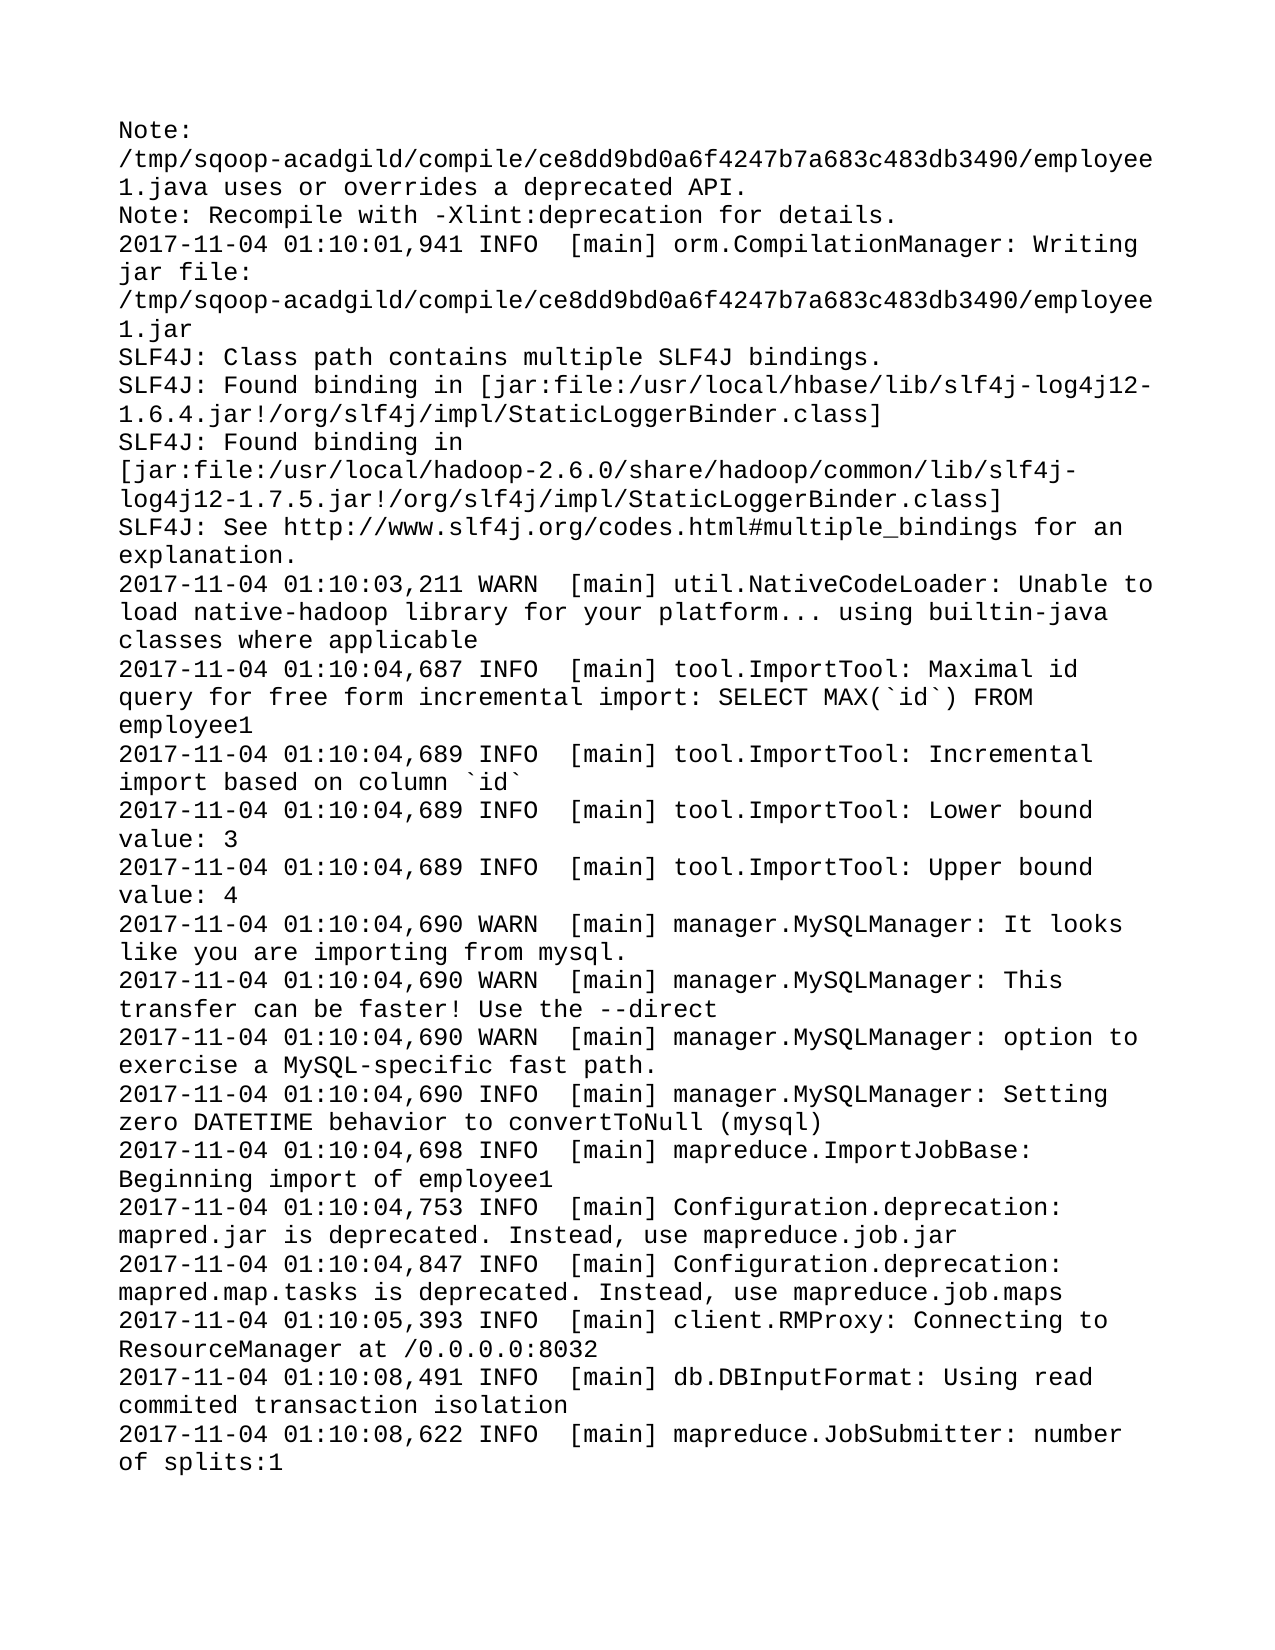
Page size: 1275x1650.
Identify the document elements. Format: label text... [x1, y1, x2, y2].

text 2017-11-04 01:10:04,847 INFO [main] Configuration.deprecation: mapred.map.tasks is deprecated. Instead, use mapreduce.job.maps [118, 1251, 1157, 1308]
text SLF4J: See http://www.slf4j.org/codes.html#multiple_bindings for an explanation. [118, 515, 1157, 571]
text 2017-11-04 01:10:04,689 INFO [main] tool.ImportTool: Upper bound value: 4 [118, 855, 1157, 911]
text 2017-11-04 01:10:08,622 INFO [main] mapreduce.JobSubmitter: number of splits:1 [118, 1421, 1157, 1478]
text 2017-11-04 01:10:04,698 INFO [main] mapreduce.ImportJobBase: Beginning import of employee1 [118, 1138, 1157, 1195]
text 2017-11-04 01:10:01,941 INFO [main] orm.CompilationManager: Writing jar file: /tmp/sqoop-acadgild/compile/ce8dd9bd0a6f4247b7a683c483db3490/employee1.jar [118, 231, 1157, 345]
text 2017-11-04 01:10:04,687 INFO [main] tool.ImportTool: Maximal id query for free form incremental import: SELECT MAX(`id`) FROM employee1 [118, 656, 1157, 741]
text Note: Recompile with -Xlint:deprecation for details. [118, 203, 1157, 231]
text SLF4J: Found binding in [jar:file:/usr/local/hbase/lib/slf4j-log4j12-1.6.4.jar!/org/slf4j/impl/StaticLoggerBinder.class] [118, 373, 1157, 430]
text 2017-11-04 01:10:04,690 WARN [main] manager.MySQLManager: It looks like you are importing from mysql. [118, 911, 1157, 968]
text 2017-11-04 01:10:04,689 INFO [main] tool.ImportTool: Lower bound value: 3 [118, 798, 1157, 855]
text Note: /tmp/sqoop-acadgild/compile/ce8dd9bd0a6f4247b7a683c483db3490/employee1.java uses or overrides a deprecated API. [118, 118, 1157, 203]
text 2017-11-04 01:10:05,393 INFO [main] client.RMProxy: Connecting to ResourceManager at /0.0.0.0:8032 [118, 1308, 1157, 1365]
text 2017-11-04 01:10:04,690 WARN [main] manager.MySQLManager: option to exercise a MySQL-specific fast path. [118, 1025, 1157, 1081]
text 2017-11-04 01:10:04,753 INFO [main] Configuration.deprecation: mapred.jar is deprecated. Instead, use mapreduce.job.jar [118, 1195, 1157, 1251]
text 2017-11-04 01:10:03,211 WARN [main] util.NativeCodeLoader: Unable to load native-hadoop library for your platform... using builtin-java classes where applicable [118, 571, 1157, 656]
text 2017-11-04 01:10:04,690 WARN [main] manager.MySQLManager: This transfer can be faster! Use the --direct [118, 968, 1157, 1025]
text SLF4J: Class path contains multiple SLF4J bindings. [118, 345, 1157, 373]
text 2017-11-04 01:10:08,491 INFO [main] db.DBInputFormat: Using read commited transaction isolation [118, 1365, 1157, 1421]
text 2017-11-04 01:10:04,690 INFO [main] manager.MySQLManager: Setting zero DATETIME behavior to convertToNull (mysql) [118, 1081, 1157, 1138]
text 2017-11-04 01:10:04,689 INFO [main] tool.ImportTool: Incremental import based on column `id` [118, 741, 1157, 798]
text SLF4J: Found binding in [jar:file:/usr/local/hadoop-2.6.0/share/hadoop/common/lib/slf4j-log4j12-1.7.5.jar!/org/slf4j/impl/StaticLoggerBinder.class] [118, 430, 1157, 515]
